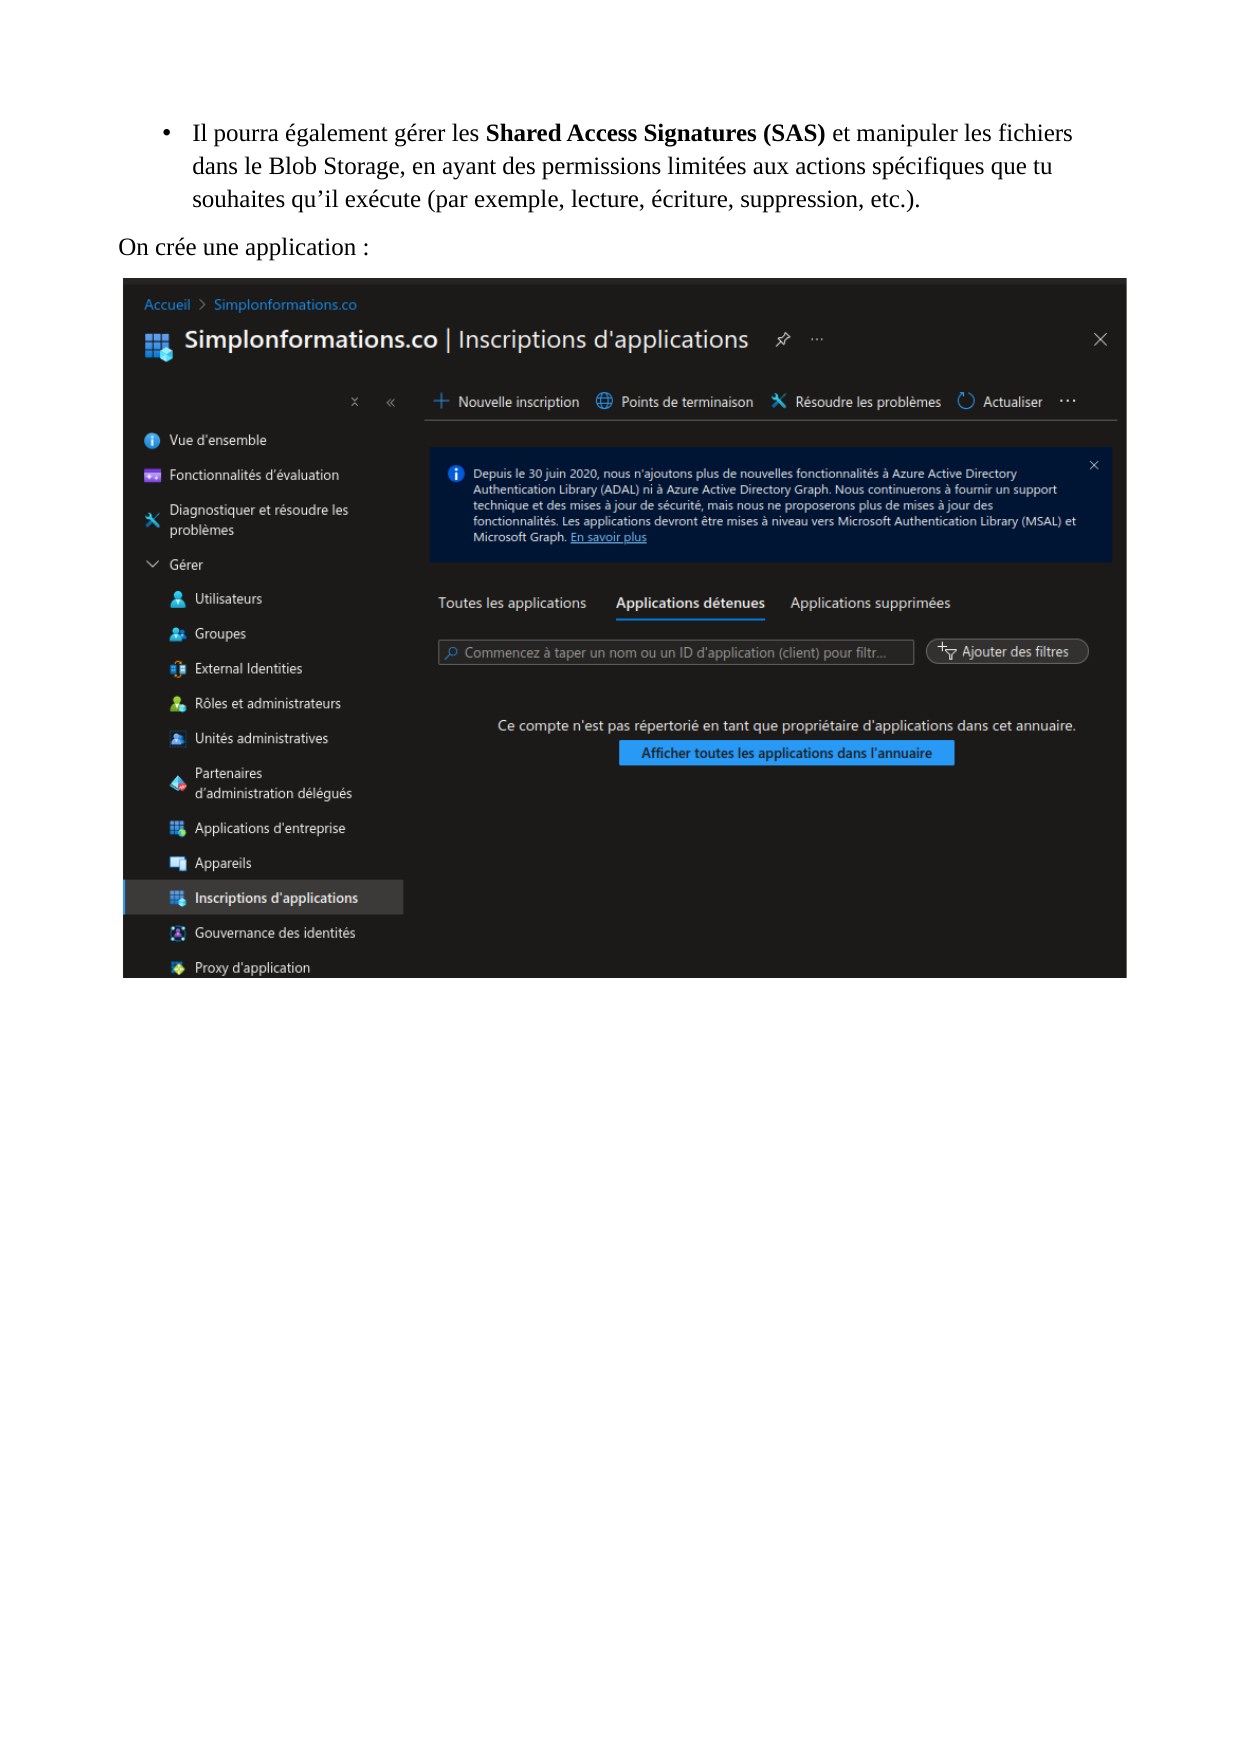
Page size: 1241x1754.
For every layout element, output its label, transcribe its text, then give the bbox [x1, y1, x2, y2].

list Il pourra également gérer les Shared Access Signatures (SAS) et manipuler les fichiers dans le Blob Storage, en ayant des permissions limitées aux actions spécifiques que tu souhaites qu’il exécute (par exemple, lecture, écriture, suppression, etc.). [162, 118, 1122, 213]
text On crée une application : [118, 232, 1122, 261]
picture [122, 278, 1127, 978]
